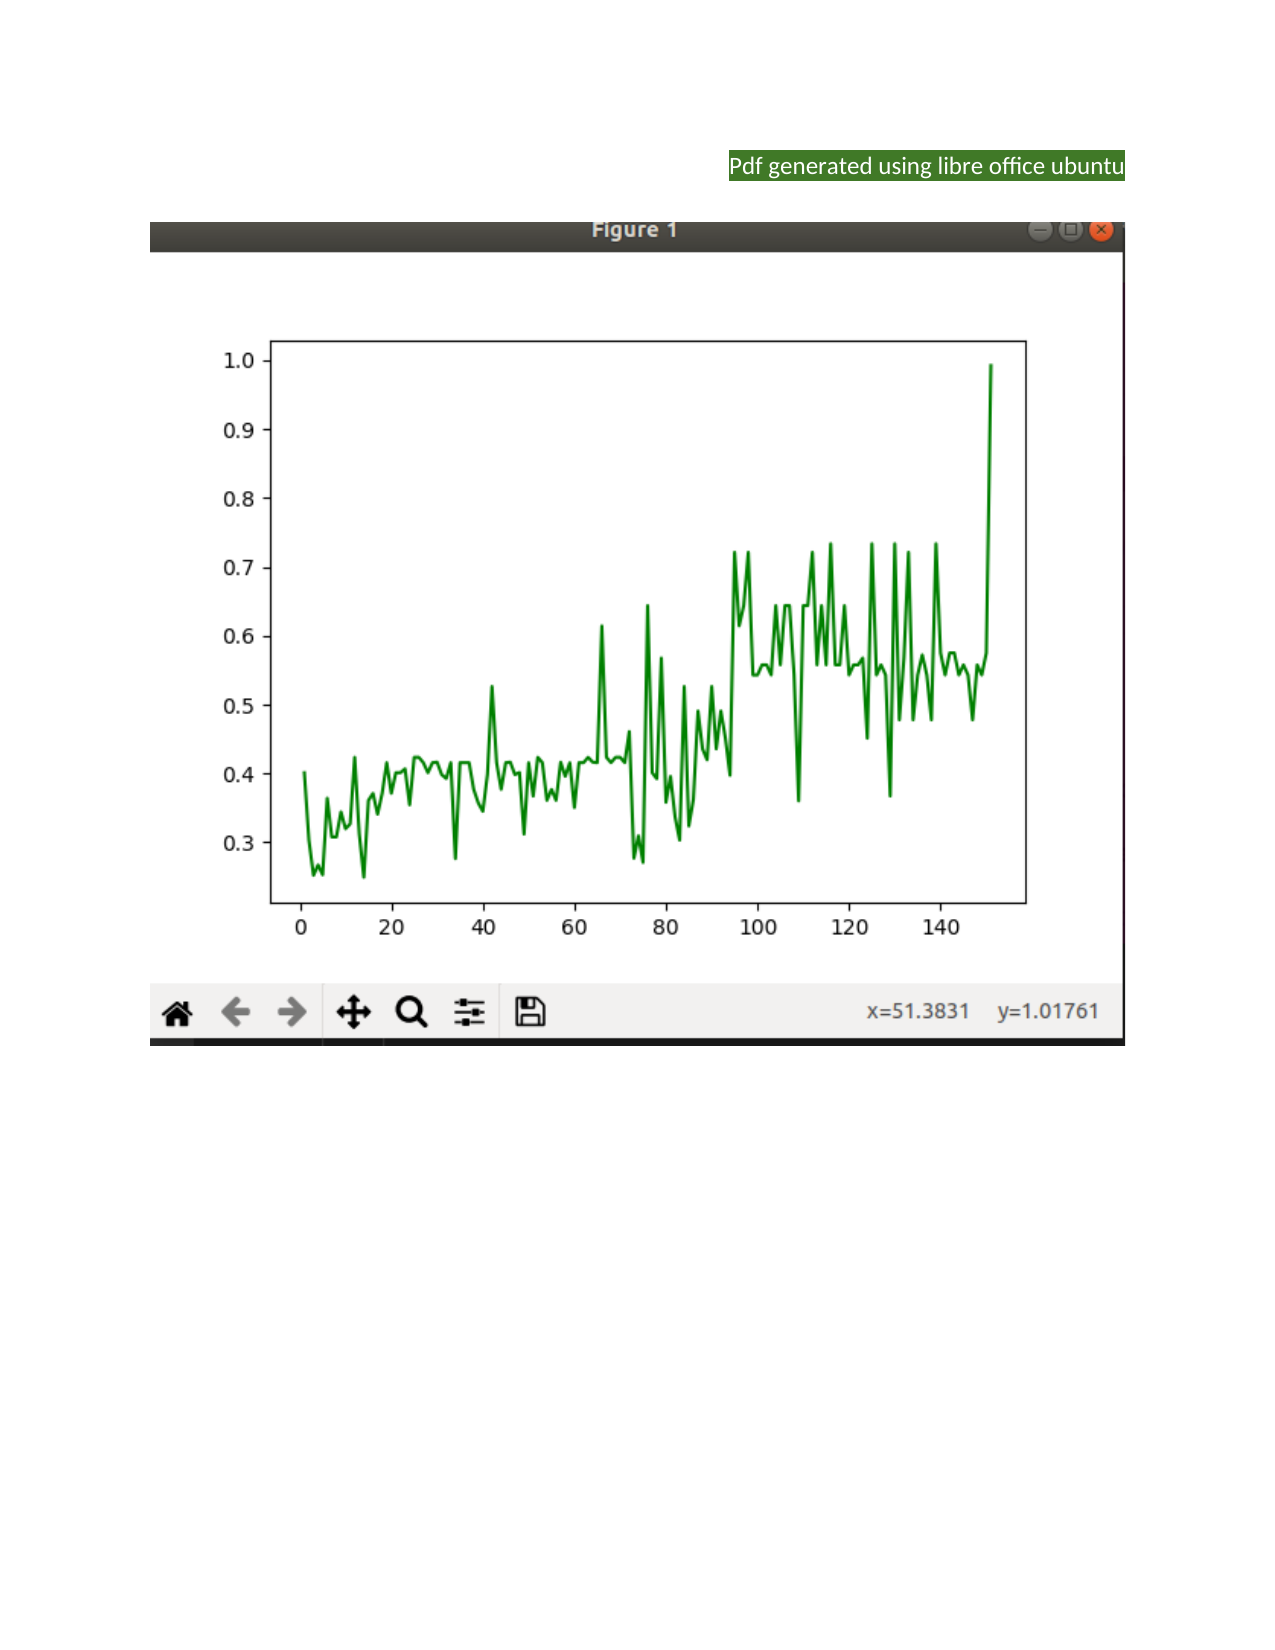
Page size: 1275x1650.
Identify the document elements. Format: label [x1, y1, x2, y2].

picture [150, 222, 1125, 1046]
